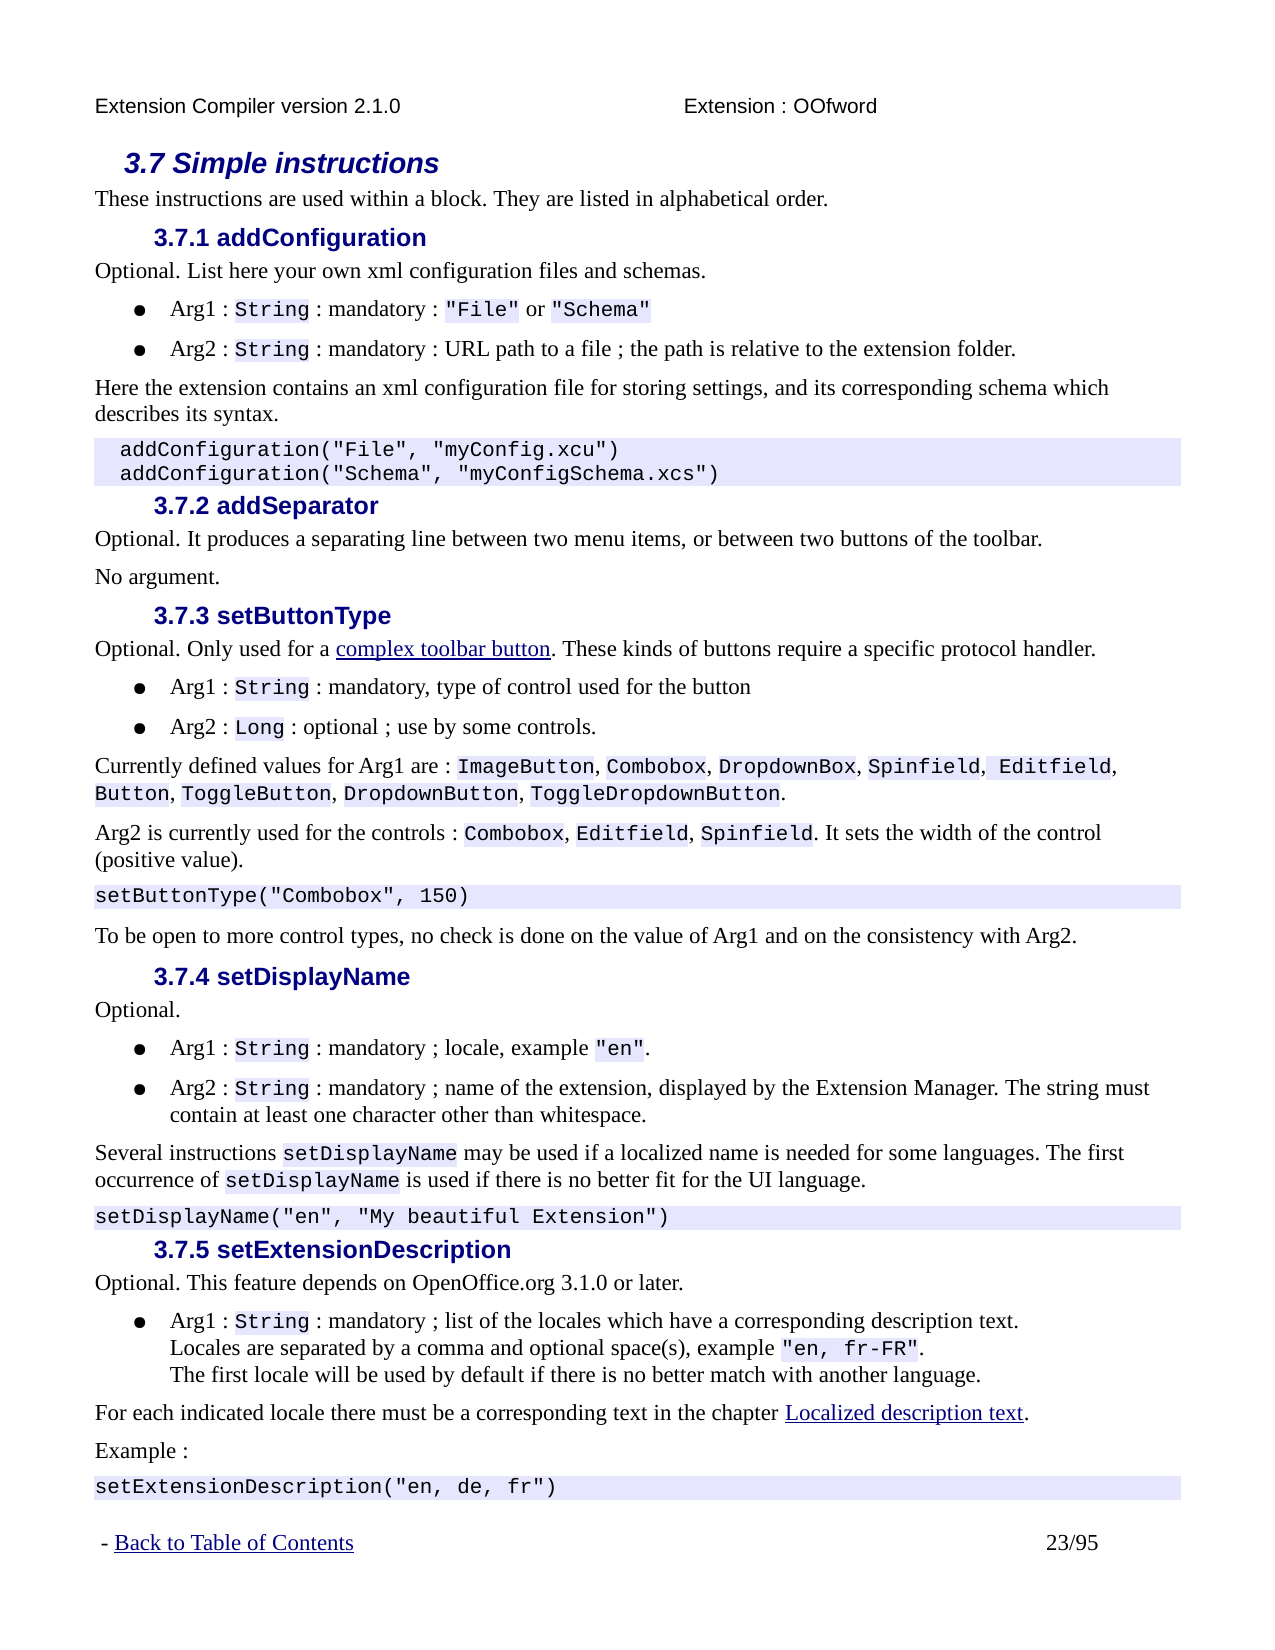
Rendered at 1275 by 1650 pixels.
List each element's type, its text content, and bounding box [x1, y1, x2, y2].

subtitle setExtensionDescription [153, 1236, 1181, 1264]
list Arg1 : String : mandatory : "File" or "Schema" [132, 296, 1181, 323]
text Optional. Only used for a complex toolbar button. These kinds of buttons require a specific protocol handler. [94, 636, 1181, 662]
text addConfiguration("File", "myConfig.xcu") [94, 438, 1181, 462]
list Arg2 : String : mandatory ; name of the extension, displayed by the Extension Manager. The string must contain at least one character other than whitespace. [132, 1075, 1181, 1127]
subtitle addSeparator [153, 492, 1181, 520]
text setDisplayName("en", "My beautiful Extension") [94, 1206, 1181, 1230]
text Optional. List here your own xml configuration files and schemas. [94, 258, 1181, 283]
text Currently defined values for Arg1 are : ImageButton, Combobox, DropdownBox, Spinfield, Editfield, Button, ToggleButton, DropdownButton, ToggleDropdownButton. [94, 753, 1181, 807]
text Here the extension contains an xml configuration file for storing settings, and its corresponding schema which describes its syntax. [94, 375, 1181, 426]
text For each indicated locale there must be a corresponding text in the chapter Localized description text. [94, 1400, 1181, 1426]
text Several instructions setDisplayName may be used if a localized name is needed for some languages. The first occurrence of setDisplayName is used if there is no better fit for the UI language. [94, 1140, 1181, 1194]
text Optional. [94, 997, 1181, 1023]
text Arg2 is currently used for the controls : Combobox, Editfield, Spinfield. It sets the width of the control (positive value). [94, 820, 1181, 872]
text setButtonType("Combobox", 150) [94, 885, 1181, 909]
text To be open to more control types, no check is done on the value of Arg1 and on the consistency with Arg2. [94, 923, 1181, 949]
text addConfiguration("Schema", "myConfigSchema.xcs") [94, 462, 1181, 486]
text Example : [94, 1438, 1181, 1464]
text These instructions are used within a block. They are listed in alphabetical order. [94, 186, 1181, 211]
subtitle setButtonType [153, 602, 1181, 630]
subtitle setDisplayName [153, 963, 1181, 991]
list Arg1 : String : mandatory ; list of the locales which have a corresponding description text. Locales are separated by a comma and optional space(s), example "en, fr-FR". The first locale will be used by default if there is no better match with another language. [132, 1308, 1181, 1388]
subtitle addConfiguration [153, 224, 1181, 252]
text Optional. It produces a separating line between two menu items, or between two buttons of the toolbar. [94, 526, 1181, 552]
list Arg2 : String : mandatory : URL path to a file ; the path is relative to the extension folder. [132, 335, 1181, 362]
text No argument. [94, 564, 1181, 590]
text setExtensionDescription("en, de, fr") [94, 1476, 1181, 1500]
list Arg2 : Long : optional ; use by some controls. [132, 714, 1181, 741]
list Arg1 : String : mandatory, type of control used for the button [132, 674, 1181, 701]
text Optional. This feature depends on OpenOffice.org 3.1.0 or later. [94, 1270, 1181, 1296]
subtitle Simple instructions [124, 147, 1181, 180]
list Arg1 : String : mandatory ; locale, example "en". [132, 1035, 1181, 1062]
